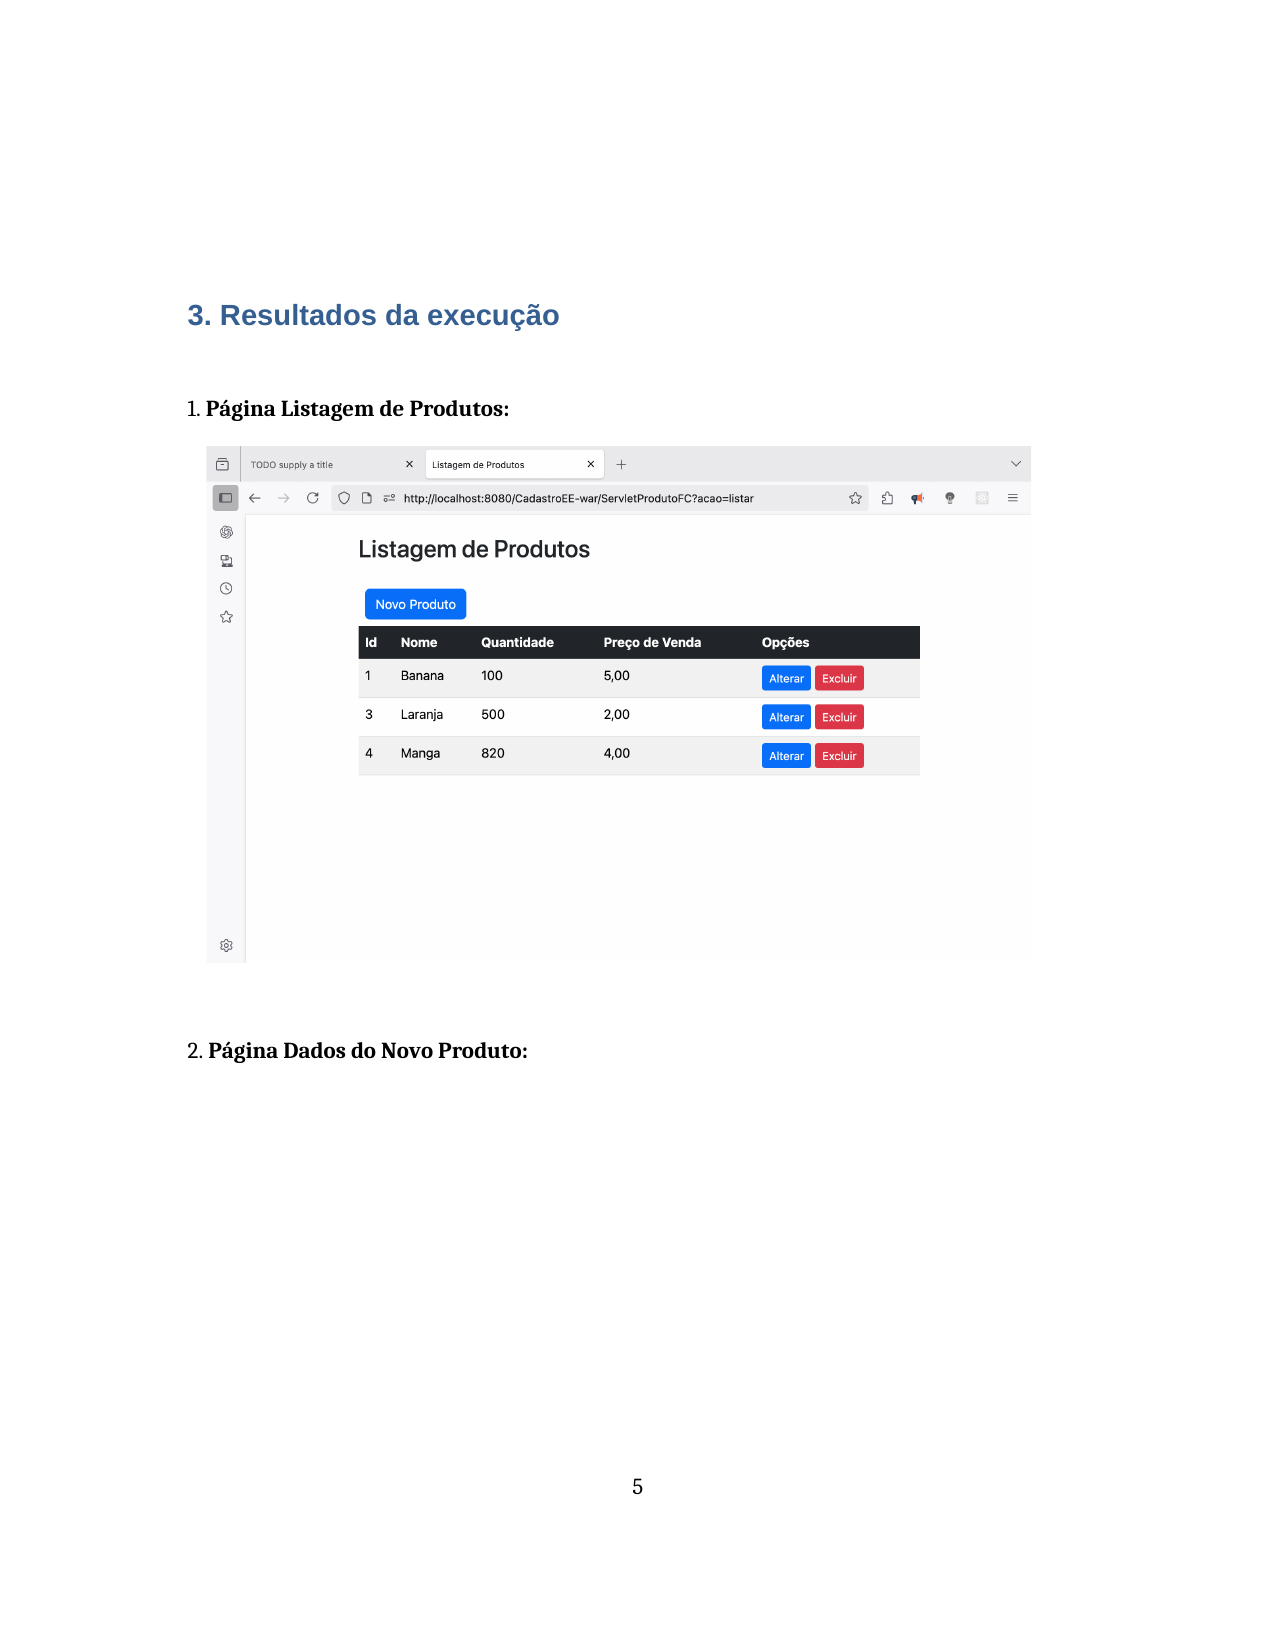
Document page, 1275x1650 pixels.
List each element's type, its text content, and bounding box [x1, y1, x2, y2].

picture [206, 446, 1032, 963]
text 1. Página Listagem de Produtos: [187, 396, 1087, 422]
text 2. Página Dados do Novo Produto: [187, 1038, 1087, 1064]
subtitle 3. Resultados da execução [187, 298, 1087, 331]
